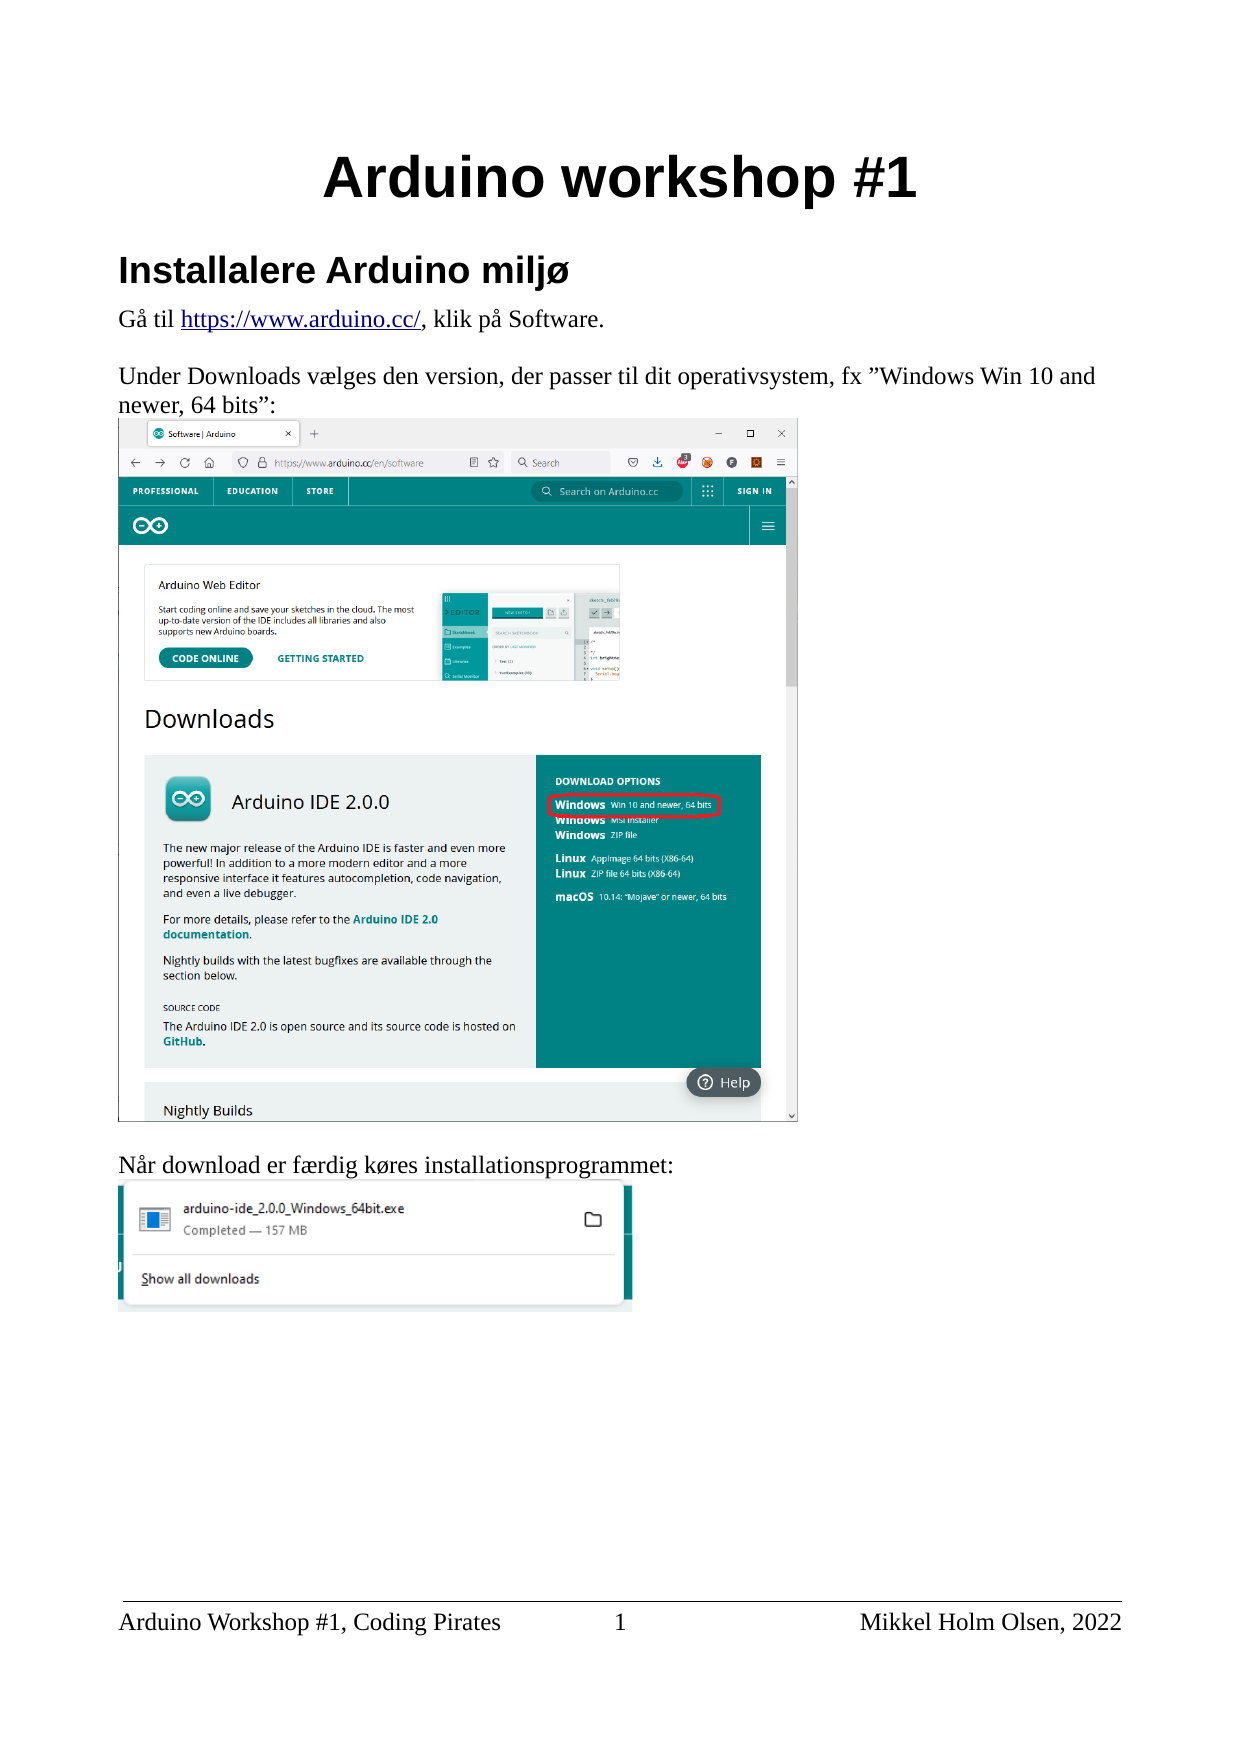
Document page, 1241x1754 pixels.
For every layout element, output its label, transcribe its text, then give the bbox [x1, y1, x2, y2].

picture [118, 418, 798, 1122]
text Under Downloads vælges den version, der passer til dit operativsystem, fx ”Windows Win 10 and newer, 64 bits”: [118, 361, 1122, 419]
text Når download er færdig køres installationsprogrammet: [118, 1150, 1122, 1179]
picture [118, 1179, 633, 1312]
text Gå til https://www.arduino.cc/, klik på Software. [118, 304, 1122, 333]
title Arduino workshop #1 [118, 143, 1122, 210]
subtitle Installalere Arduino miljø [118, 248, 1122, 291]
